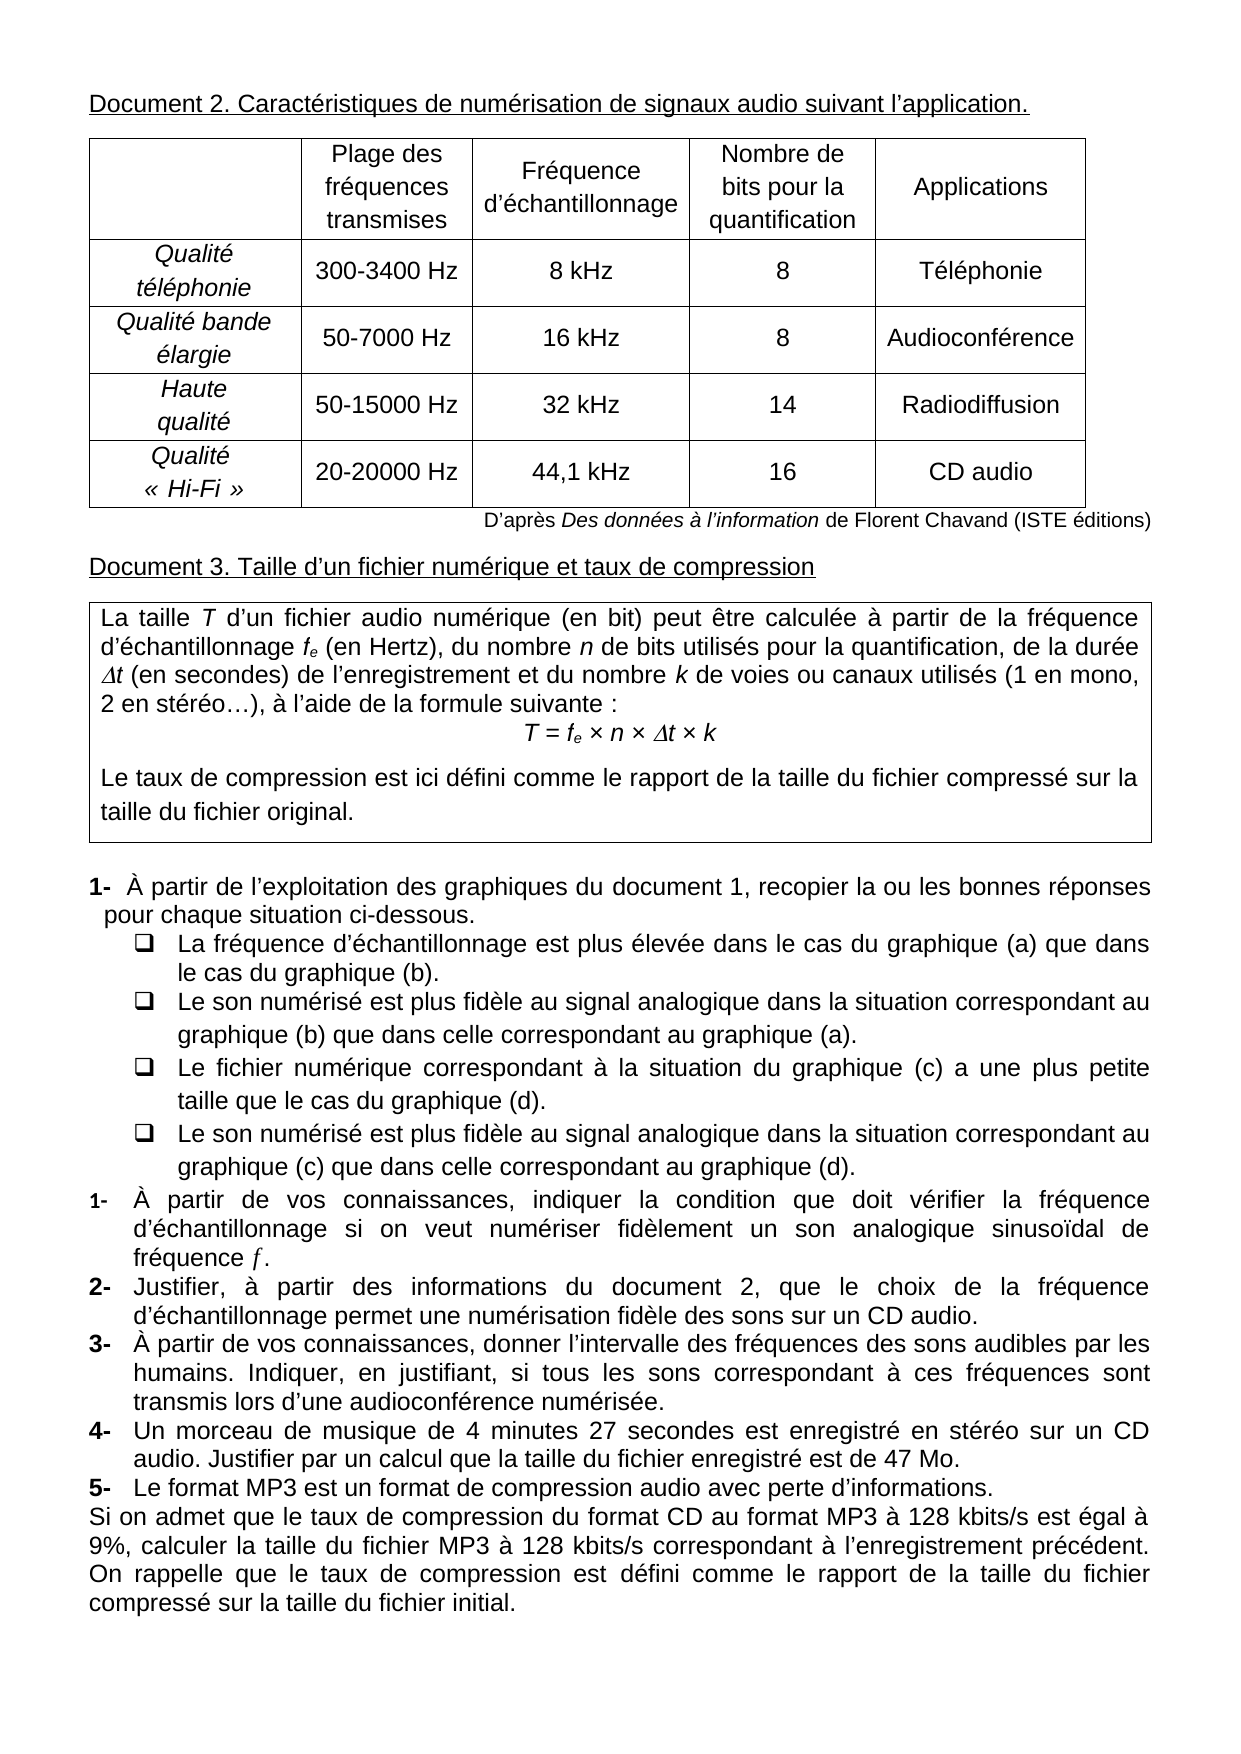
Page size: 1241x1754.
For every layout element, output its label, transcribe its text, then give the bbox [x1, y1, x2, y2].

table_header [90, 139, 301, 238]
table_header Nombre de bits pour la quantification [690, 139, 875, 238]
table_cell 50-15000 Hz [302, 374, 472, 440]
text Document 3. Taille d’un fichier numérique et taux de compression [89, 552, 1152, 581]
table_cell 300-3400 Hz [302, 240, 472, 306]
table_cell 8 [690, 307, 875, 373]
list Le son numérisé est plus fidèle au signal analogique dans la situation correspondant au graphique (b) que dans celle correspondant au graphique (a). [133, 987, 1152, 1049]
table_cell 20-20000 Hz [302, 441, 472, 507]
list Justifier, à partir des informations du document 2, que le choix de la fréquence d’échantillonnage permet une numérisation fidèle des sons sur un CD audio. [89, 1272, 1152, 1329]
table_header Plage des fréquences transmises [302, 139, 472, 238]
table_cell 32 kHz [473, 374, 689, 440]
text Si on admet que le taux de compression du format CD au format MP3 à 128 kbits/s est égal à 9%, calculer la taille du fichier MP3 à 128 kbits/s correspondant à l’enregistrement précédent. On rappelle que le taux de compression est défini comme le rapport de la taille du fichier compressé sur la taille du fichier initial. [89, 1502, 1152, 1617]
text D’après Des données à l’information de Florent Chavand (ISTE éditions) [89, 508, 1152, 532]
table_cell 14 [690, 374, 875, 440]
table_cell 50-7000 Hz [302, 307, 472, 373]
table_cell 16 kHz [473, 307, 689, 373]
table_cell CD audio [876, 441, 1085, 507]
table_header Applications [876, 139, 1085, 238]
list À partir de vos connaissances, donner l’intervalle des fréquences des sons audibles par les humains. Indiquer, en justifiant, si tous les sons correspondant à ces fréquences sont transmis lors d’une audioconférence numérisée. [89, 1329, 1152, 1416]
table_cell 16 [690, 441, 875, 507]
table_cell Téléphonie [876, 240, 1085, 306]
list Le format MP3 est un format de compression audio avec perte d’informations. [89, 1473, 1152, 1502]
table_cell Qualité « Hi-Fi » [90, 441, 301, 507]
table_header Fréquence d’échantillonnage [473, 139, 689, 238]
table_cell Audioconférence [876, 307, 1085, 373]
text 1- À partir de l’exploitation des graphiques du document 1, recopier la ou les bonnes réponses pour chaque situation ci-dessous. [89, 872, 1152, 929]
list Un morceau de musique de 4 minutes 27 secondes est enregistré en stéréo sur un CD audio. Justifier par un calcul que la taille du fichier enregistré est de 47 Mo. [89, 1416, 1152, 1473]
table_cell 8 kHz [473, 240, 689, 306]
table_cell Qualité bande élargie [90, 307, 301, 373]
table_cell Qualité téléphonie [90, 240, 301, 306]
table_header La taille T d’un fichier audio numérique (en bit) peut être calculée à partir de la fréquence d’échantillonnage fe (en Hertz), du nombre n de bits utilisés pour la quantification, de la durée t (en secondes) de l’enregistrement et du nombre k de voies ou canaux utilisés (1 en mono, 2 en stéréo…), à l’aide de la formule suivante : T = fe × n × t × k Le taux de compression est ici défini comme le rapport de la taille du fichier compressé sur la taille du fichier original. [90, 603, 1151, 842]
table_cell 44,1 kHz [473, 441, 689, 507]
table_cell Radiodiffusion [876, 374, 1085, 440]
table_cell Haute qualité [90, 374, 301, 440]
text Document 2. Caractéristiques de numérisation de signaux audio suivant l’application. [89, 89, 1152, 117]
list La fréquence d’échantillonnage est plus élevée dans le cas du graphique (a) que dans le cas du graphique (b). [133, 929, 1152, 987]
list Le fichier numérique correspondant à la situation du graphique (c) a une plus petite taille que le cas du graphique (d). [133, 1053, 1152, 1115]
table_cell 8 [690, 240, 875, 306]
list À partir de vos connaissances, indiquer la condition que doit vérifier la fréquence d’échantillonnage si on veut numériser fidèlement un son analogique sinusoïdal de fréquence . [89, 1185, 1152, 1272]
list Le son numérisé est plus fidèle au signal analogique dans la situation correspondant au graphique (c) que dans celle correspondant au graphique (d). [133, 1119, 1152, 1181]
